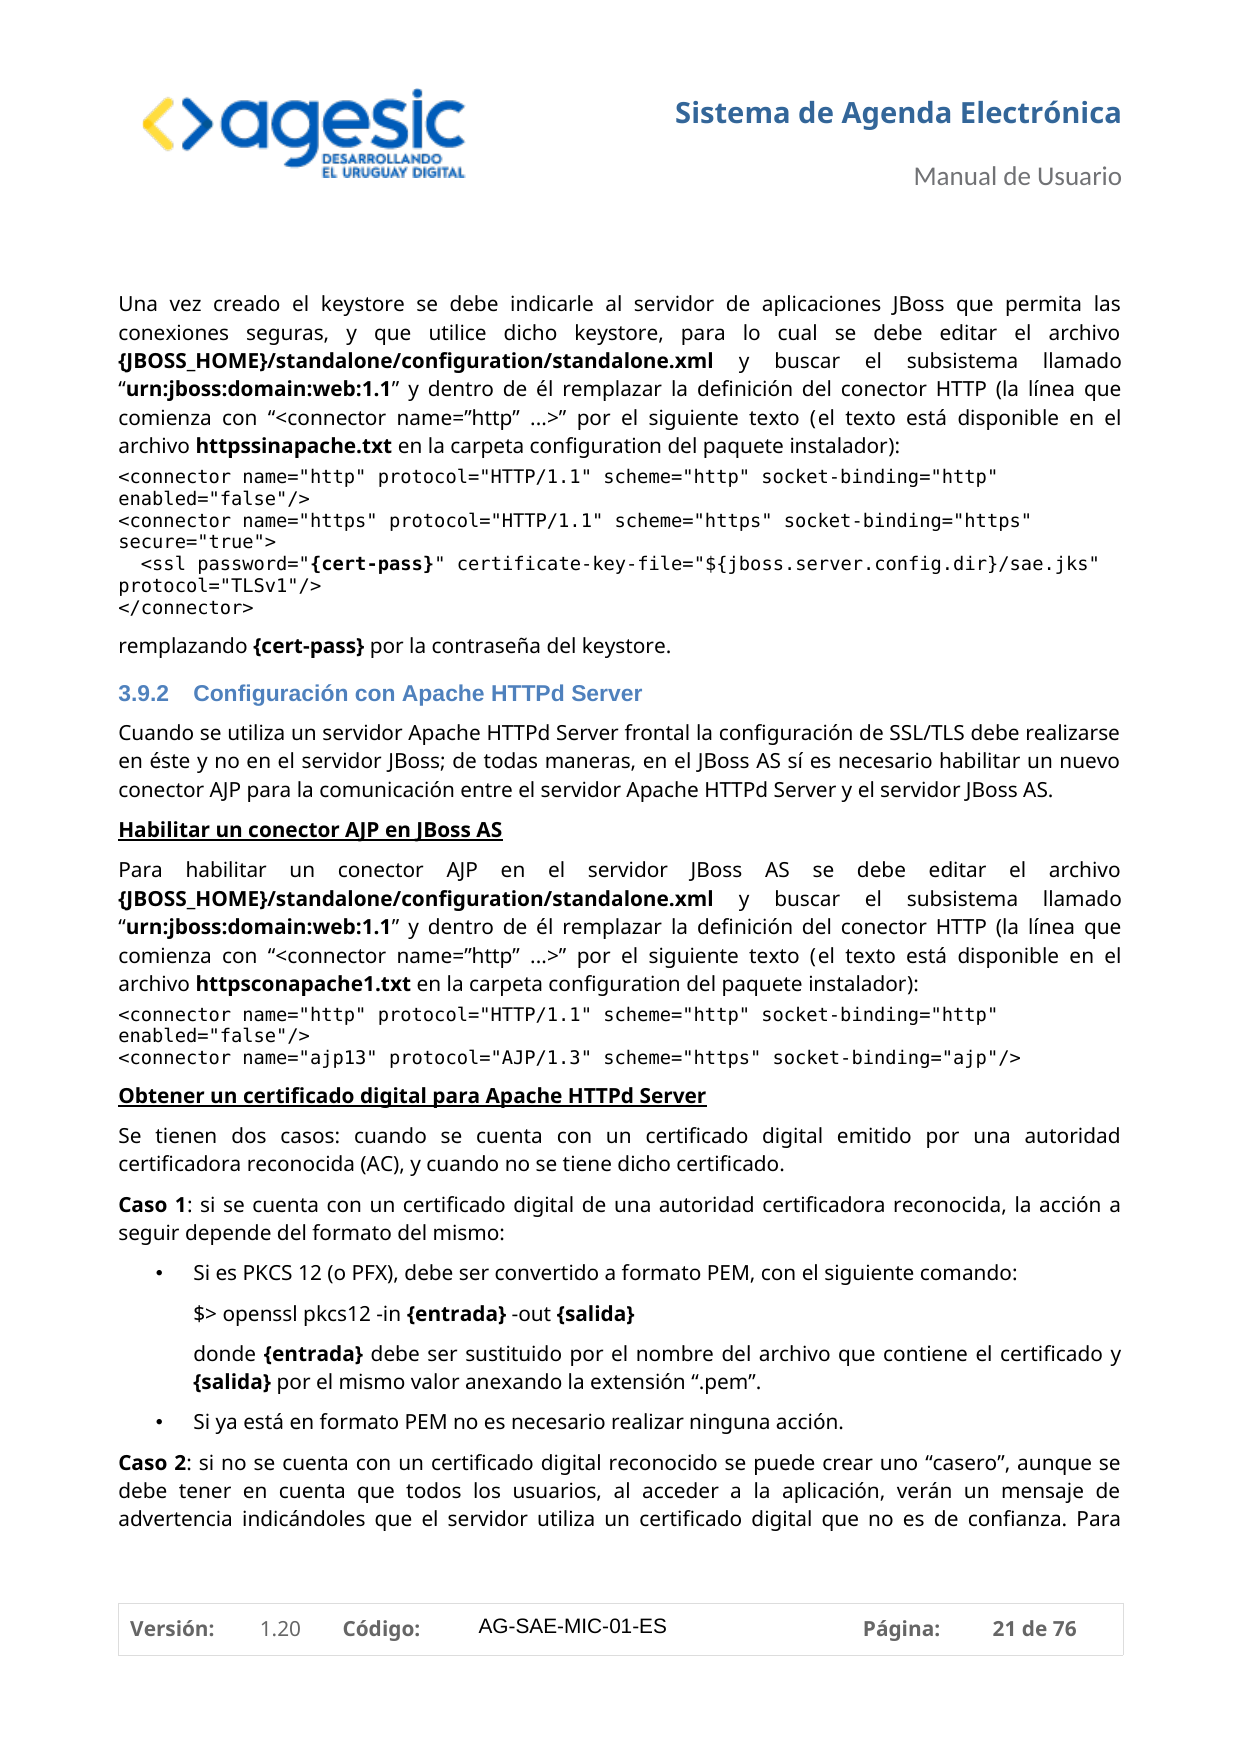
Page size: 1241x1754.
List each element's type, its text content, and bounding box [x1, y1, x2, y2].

text <connector name="http" protocol="HTTP/1.1" scheme="http" socket-binding="http" enabled="false"/> [118, 1003, 1122, 1047]
text <connector name="https" protocol="HTTP/1.1" scheme="https" socket-binding="https" secure="true"> [118, 509, 1122, 553]
text Habilitar un conector AJP en JBoss AS [118, 815, 1122, 844]
picture [142, 88, 466, 178]
text Caso 2: si no se cuenta con un certificado digital reconocido se puede crear uno “casero”, aunque se debe tener en cuenta que todos los usuarios, al acceder a la aplicación, verán un mensaje de advertencia indicándoles que el servidor utiliza un certificado digital que no es de confianza. Para [118, 1448, 1122, 1533]
text Cuando se utiliza un servidor Apache HTTPd Server frontal la configuración de SSL/TLS debe realizarse en éste y no en el servidor JBoss; de todas maneras, en el JBoss AS sí es necesario habilitar un nuevo conector AJP para la comunicación entre el servidor Apache HTTPd Server y el servidor JBoss AS. [118, 718, 1122, 803]
text Obtener un certificado digital para Apache HTTPd Server [118, 1081, 1122, 1109]
text Para habilitar un conector AJP en el servidor JBoss AS se debe editar el archivo {JBOSS_HOME}/standalone/configuration/standalone.xml y buscar el subsistema llamado “urn:jboss:domain:web:1.1” y dentro de él remplazar la definición del conector HTTP (la línea que comienza con “<connector name=”http” ...>” por el siguiente texto (el texto está disponible en el archivo httpsconapache1.txt en la carpeta configuration del paquete instalador): [118, 855, 1122, 998]
text Caso 1: si se cuenta con un certificado digital de una autoridad certificadora reconocida, la acción a seguir depende del formato del mismo: [118, 1190, 1122, 1247]
subtitle Configuración con Apache HTTPd Server [118, 680, 1122, 706]
text remplazando {cert-pass} por la contraseña del keystore. [118, 631, 1122, 659]
list Si ya está en formato PEM no es necesario realizar ninguna acción. [156, 1407, 1122, 1436]
text Una vez creado el keystore se debe indicarle al servidor de aplicaciones JBoss que permita las conexiones seguras, y que utilice dicho keystore, para lo cual se debe editar el archivo {JBOSS_HOME}/standalone/configuration/standalone.xml y buscar el subsistema llamado “urn:jboss:domain:web:1.1” y dentro de él remplazar la definición del conector HTTP (la línea que comienza con “<connector name=”http” ...>” por el siguiente texto (el texto está disponible en el archivo httpssinapache.txt en la carpeta configuration del paquete instalador): [118, 289, 1122, 460]
text </connector> [118, 597, 1122, 619]
list Si es PKCS 12 (o PFX), debe ser convertido a formato PEM, con el siguiente comando: [156, 1258, 1122, 1287]
text Se tienen dos casos: cuando se cuenta con un certificado digital emitido por una autoridad certificadora reconocida (AC), y cuando no se tiene dicho certificado. [118, 1121, 1122, 1178]
text <ssl password="{cert-pass}" certificate-key-file="${jboss.server.config.dir}/sae.jks" protocol="TLSv1"/> [118, 553, 1122, 597]
list $> openssl pkcs12 -in {entrada} -out {salida} [156, 1299, 1122, 1327]
list donde {entrada} debe ser sustituido por el nombre del archivo que contiene el certificado y {salida} por el mismo valor anexando la extensión “.pem”. [156, 1339, 1122, 1396]
text <connector name="ajp13" protocol="AJP/1.3" scheme="https" socket-binding="ajp"/> [118, 1047, 1122, 1069]
text <connector name="http" protocol="HTTP/1.1" scheme="http" socket-binding="http" enabled="false"/> [118, 466, 1122, 509]
